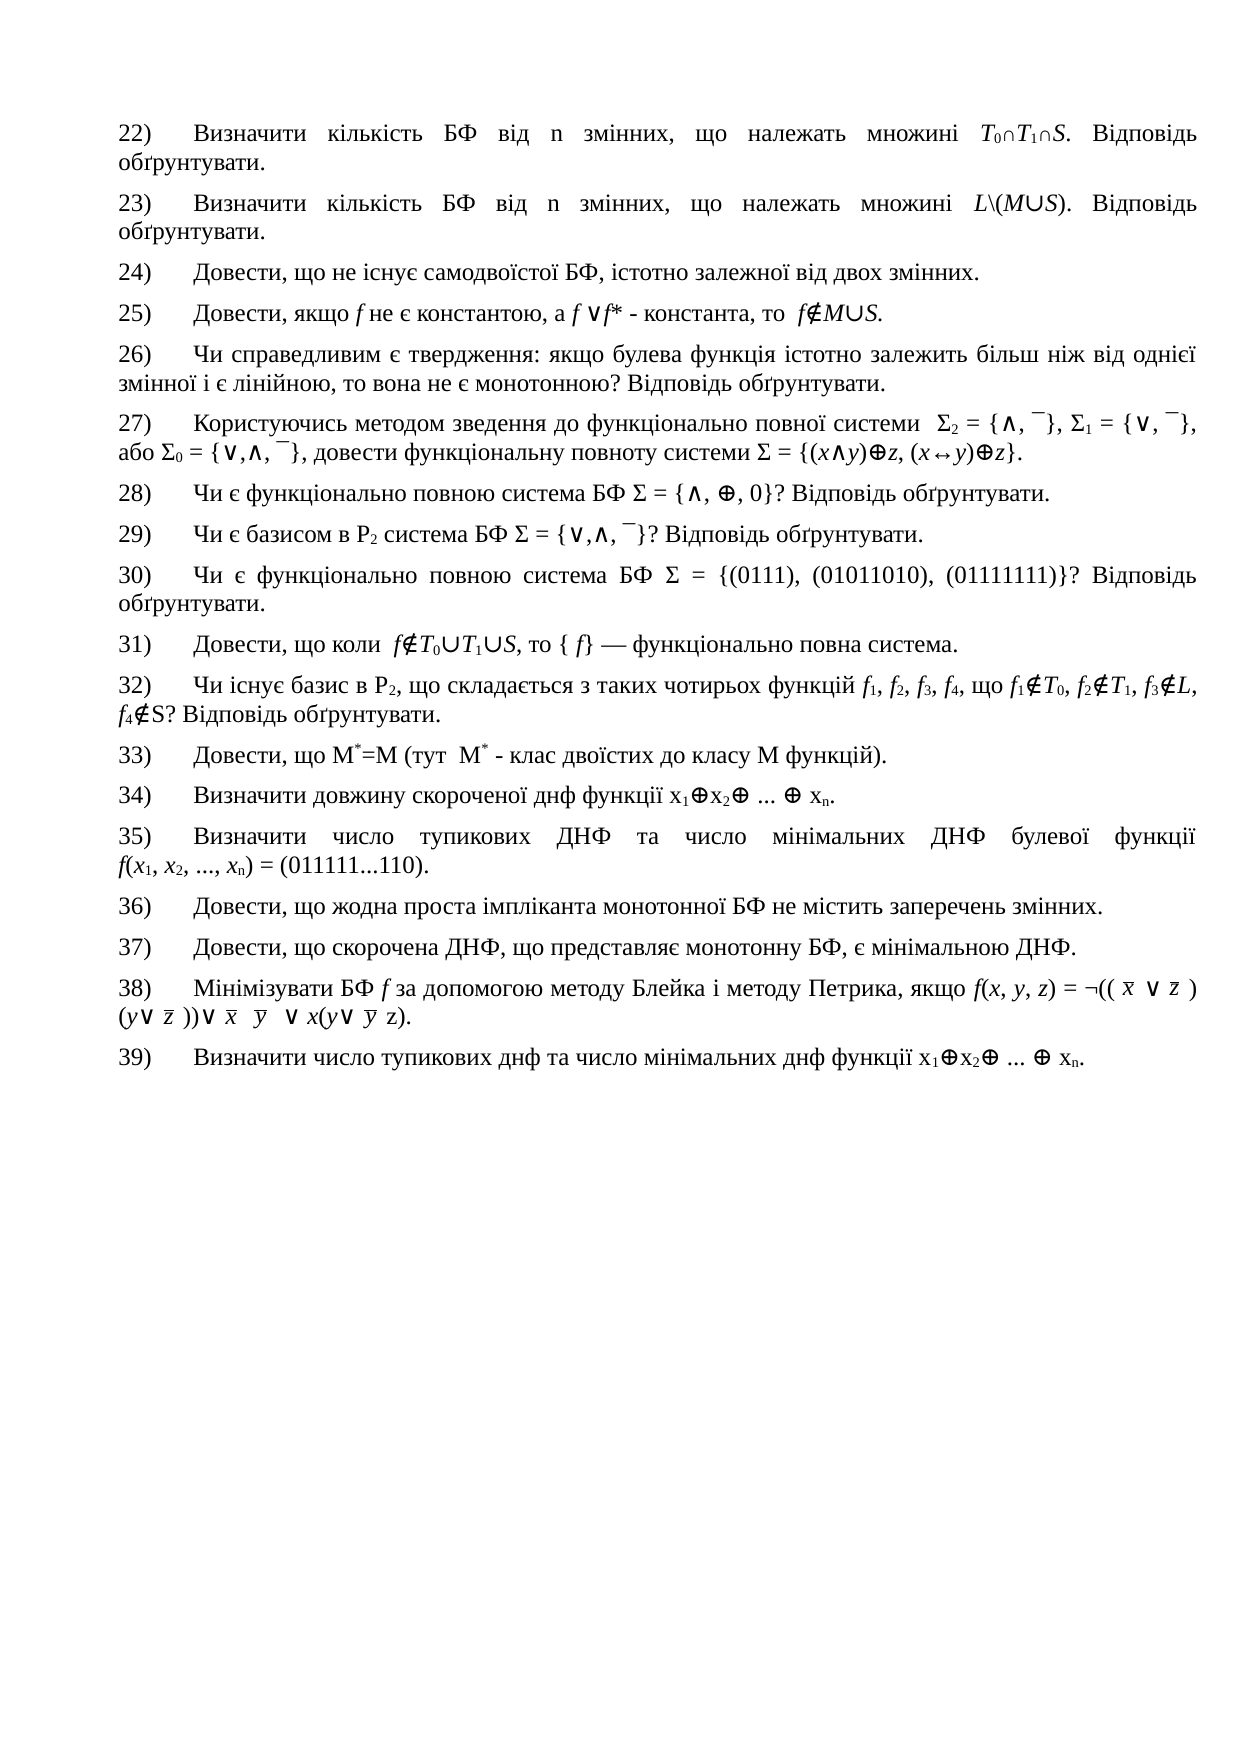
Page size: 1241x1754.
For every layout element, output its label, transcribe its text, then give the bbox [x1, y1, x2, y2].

list Мінімізувати БФ f за допомогою методу Блейка і методу Петрика, якщо f(x, y, z) = ¬((∨)(у∨))∨ ∨ x(у∨z). [118, 973, 1197, 1030]
list Чи є базисом в Р2 система БФ Σ = {∨,∧, ¯}? Відповідь обґрунтувати. [118, 519, 1197, 548]
list Користуючись методом зведення до функціонально повної системи Σ2 = {∧, ¯}, Σ1 = {∨, ¯}, або Σ0 = {∨,∧, ¯}, довести функціональну повноту системи Σ = {(х∧у)⊕z, (х↔у)⊕z}. [118, 408, 1197, 466]
list Чи є функціонально повною система БФ Σ = {∧, ⊕, 0}? Відповідь обґрунтувати. [118, 478, 1197, 507]
list Довести, що коли f∉Т0∪Т1∪S, то { f} — функціонально повна система. [118, 629, 1197, 658]
list Визначити довжину скороченої днф функції х1⊕х2⊕ ... ⊕ хn. [118, 781, 1197, 809]
list Довести, що жодна проста імпліканта монотонної БФ не містить заперечень змінних. [118, 891, 1197, 920]
list Довести, що М*=М (тут М* - клас двоїстих до класу М функцій). [118, 740, 1197, 768]
list Довести, що не існує самодвоїстої БФ, істотно залежної від двох змінних. [118, 257, 1197, 286]
list Чи існує базис в P2, що складається з таких чотирьох функцій f1, f2, f3, f4, що f1∉Т0, f2∉Т1, f3∉L, f4∉S? Відповідь обґрунтувати. [118, 670, 1197, 728]
list Довести, якщо f не є константою, а f ∨f* - константа, то f∉М∪S. [118, 298, 1197, 327]
list Чи справедливим є твердження: якщо булева функція істотно залежить більш ніж від однієї змінної і є лінійною, то вона не є монотонною? Відповідь обґрунтувати. [118, 339, 1197, 396]
list Визначити кількість БФ від n змінних, що належать множині Т0∩Т1∩S. Відповідь обґрунтувати. [118, 118, 1197, 176]
list Визначити число тупикових ДНФ та число мінімальних ДНФ булевої функції f(х1, х2, ..., хn) = (011111...110). [118, 821, 1197, 879]
list Довести, що скорочена ДНФ, що представляє монотонну БФ, є мінімальною ДНФ. [118, 932, 1197, 961]
list Визначити кількість БФ від n змінних, що належать множині L\(М∪S). Відповідь обґрунтувати. [118, 188, 1197, 245]
list Чи є функціонально повною система БФ Σ = {(0111), (01011010), (01111111)}? Відповідь обґрунтувати. [118, 560, 1197, 617]
list Визначити число тупикових днф та число мінімальних днф функції х1⊕х2⊕ ... ⊕ хn. [118, 1042, 1197, 1071]
